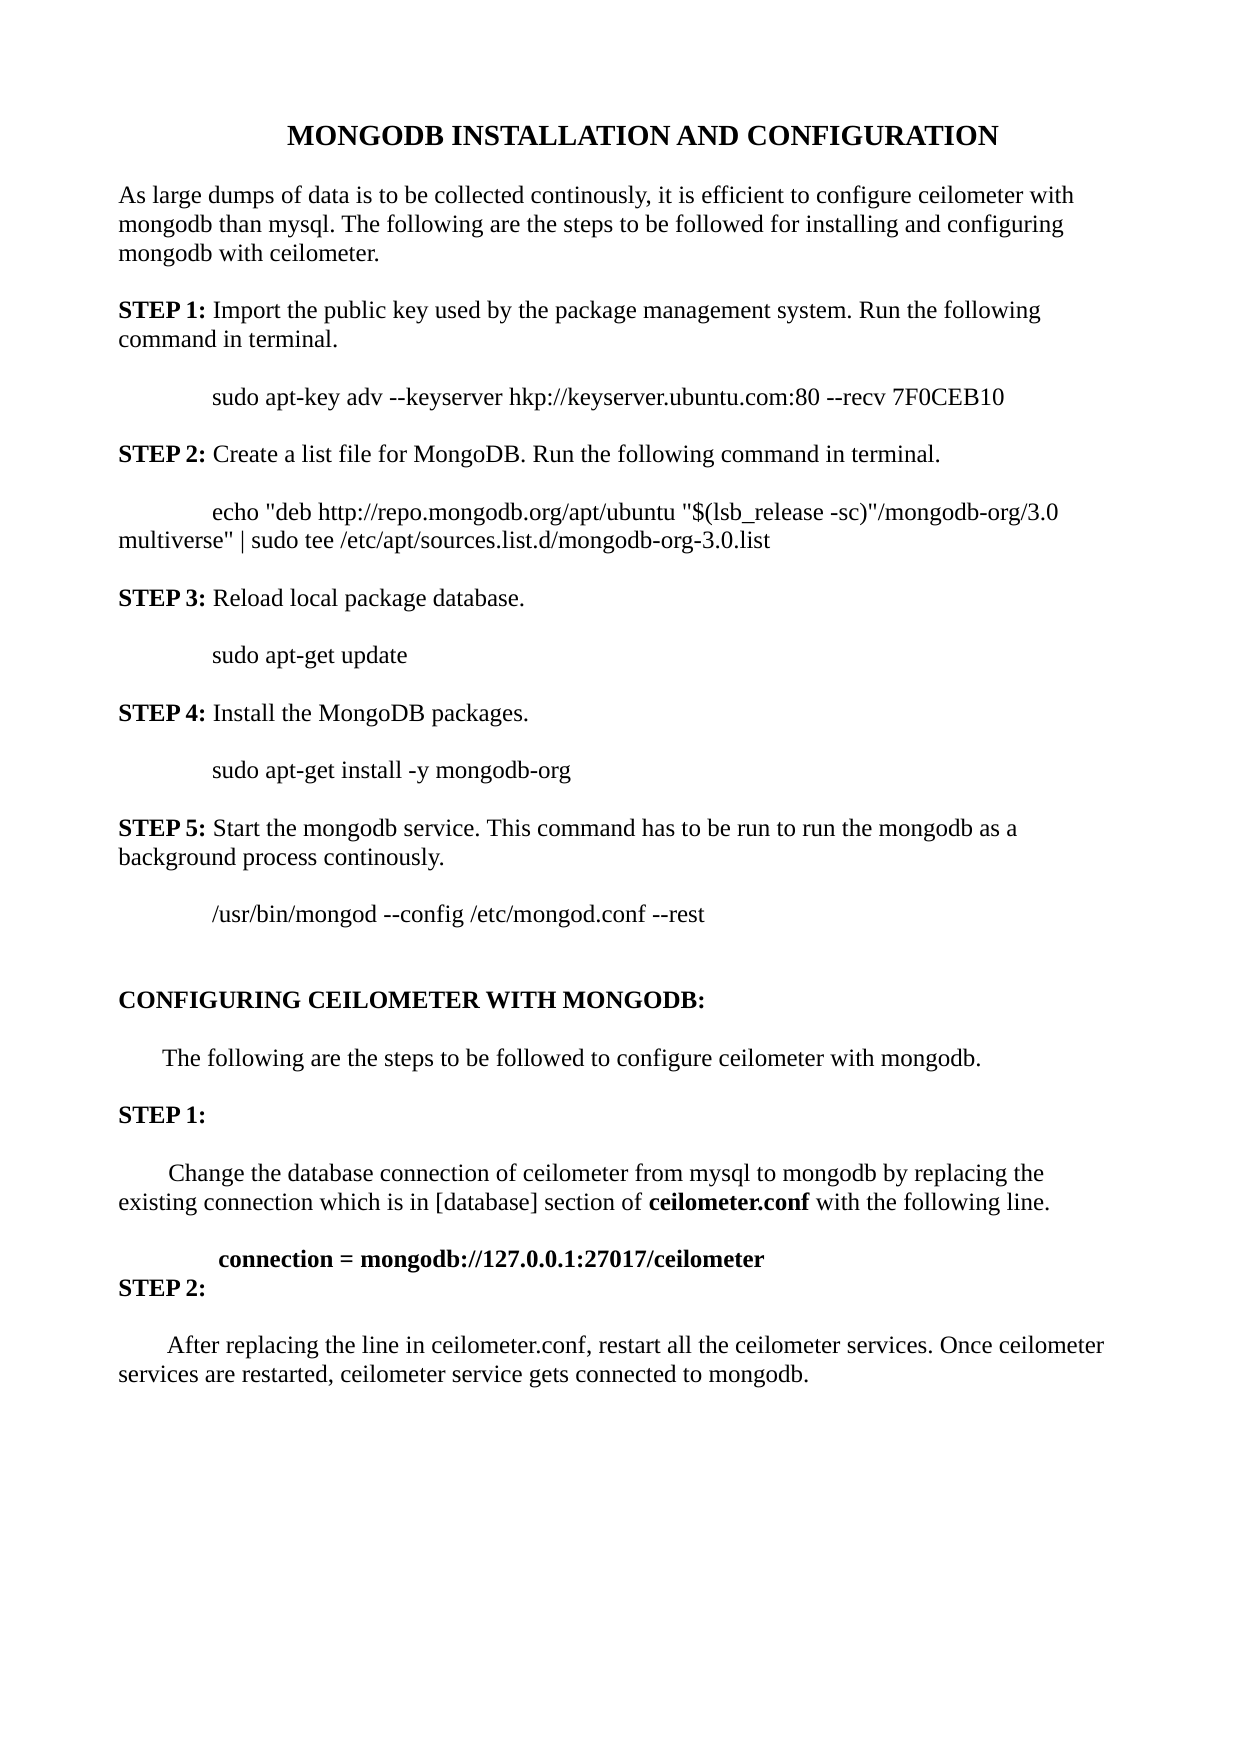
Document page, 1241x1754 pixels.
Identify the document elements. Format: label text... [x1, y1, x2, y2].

text CONFIGURING CEILOMETER WITH MONGODB: [118, 985, 1122, 1014]
text STEP 4: Install the MongoDB packages. [118, 698, 1122, 727]
text /usr/bin/mongod --config /etc/mongod.conf --rest [118, 899, 1122, 957]
text As large dumps of data is to be collected continously, it is efficient to configure ceilometer with mongodb than mysql. The following are the steps to be followed for installing and configuring mongodb with ceilometer. [118, 180, 1122, 267]
text The following are the steps to be followed to configure ceilometer with mongodb. [118, 1043, 1122, 1072]
text STEP 1: Import the public key used by the package management system. Run the following command in terminal. [118, 295, 1122, 353]
text STEP 3: Reload local package database. [118, 583, 1122, 612]
text After replacing the line in ceilometer.conf, restart all the ceilometer services. Once ceilometer services are restarted, ceilometer service gets connected to mongodb. [118, 1330, 1122, 1388]
text Change the database connection of ceilometer from mysql to mongodb by replacing the existing connection which is in [database] section of ceilometer.conf with the following line. [118, 1158, 1122, 1215]
text STEP 5: Start the mongodb service. This command has to be run to run the mongodb as a background process continously. [118, 813, 1122, 870]
text sudo apt-get update [118, 640, 1122, 669]
text STEP 1: [118, 1100, 1122, 1129]
text sudo apt-get install -y mongodb-org [118, 755, 1122, 784]
text STEP 2: [118, 1273, 1122, 1302]
text echo "deb http://repo.mongodb.org/apt/ubuntu "$(lsb_release -sc)"/mongodb-org/3.0 multiverse" | sudo tee /etc/apt/sources.list.d/mongodb-org-3.0.list [118, 497, 1122, 554]
text sudo apt-key adv --keyserver hkp://keyserver.ubuntu.com:80 --recv 7F0CEB10 [118, 382, 1122, 410]
text MONGODB INSTALLATION AND CONFIGURATION [118, 118, 1122, 152]
text connection = mongodb://127.0.0.1:27017/ceilometer [118, 1244, 1122, 1273]
text STEP 2: Create a list file for MongoDB. Run the following command in terminal. [118, 439, 1122, 468]
